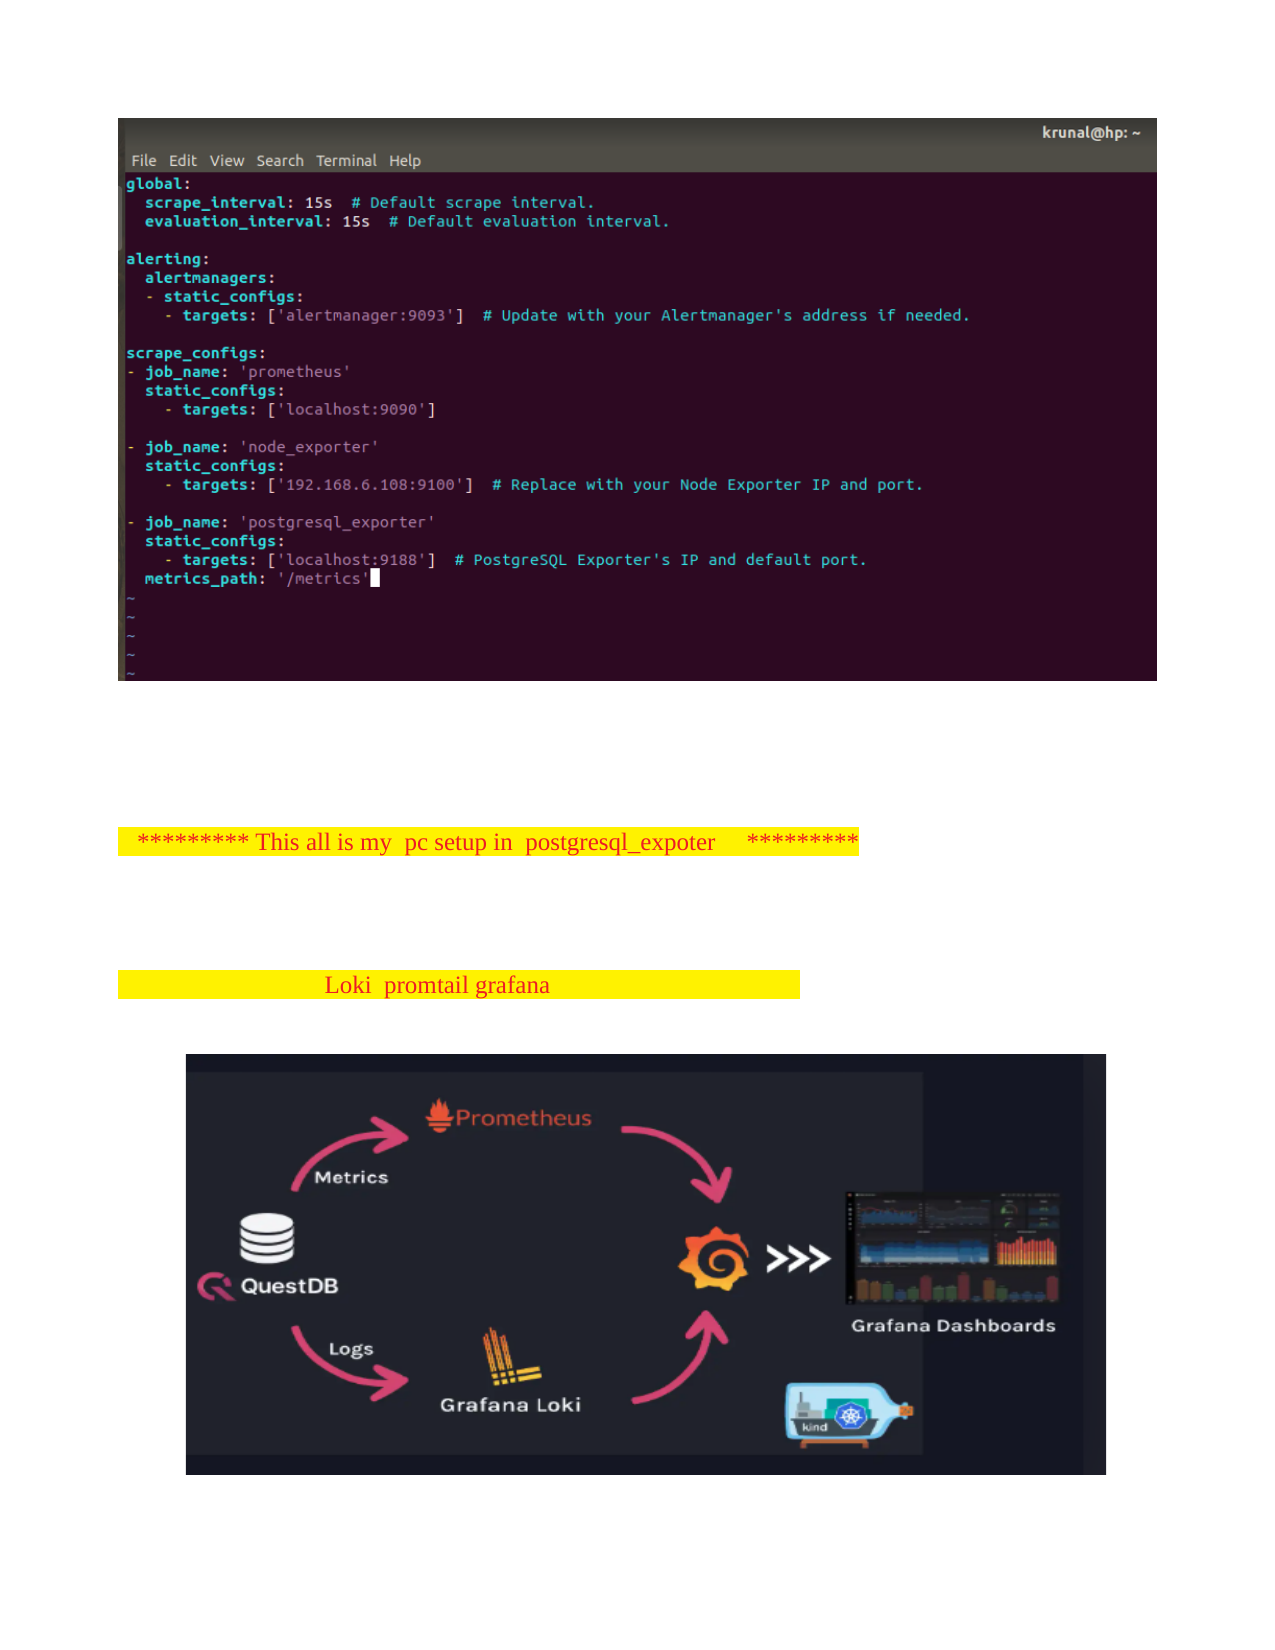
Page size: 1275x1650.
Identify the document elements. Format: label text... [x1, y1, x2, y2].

text Loki promtail grafana [118, 970, 1157, 999]
picture [118, 118, 1157, 681]
picture [185, 1054, 1107, 1475]
text ********* This all is my pc setup in postgresql_expoter ********* [118, 827, 1157, 856]
